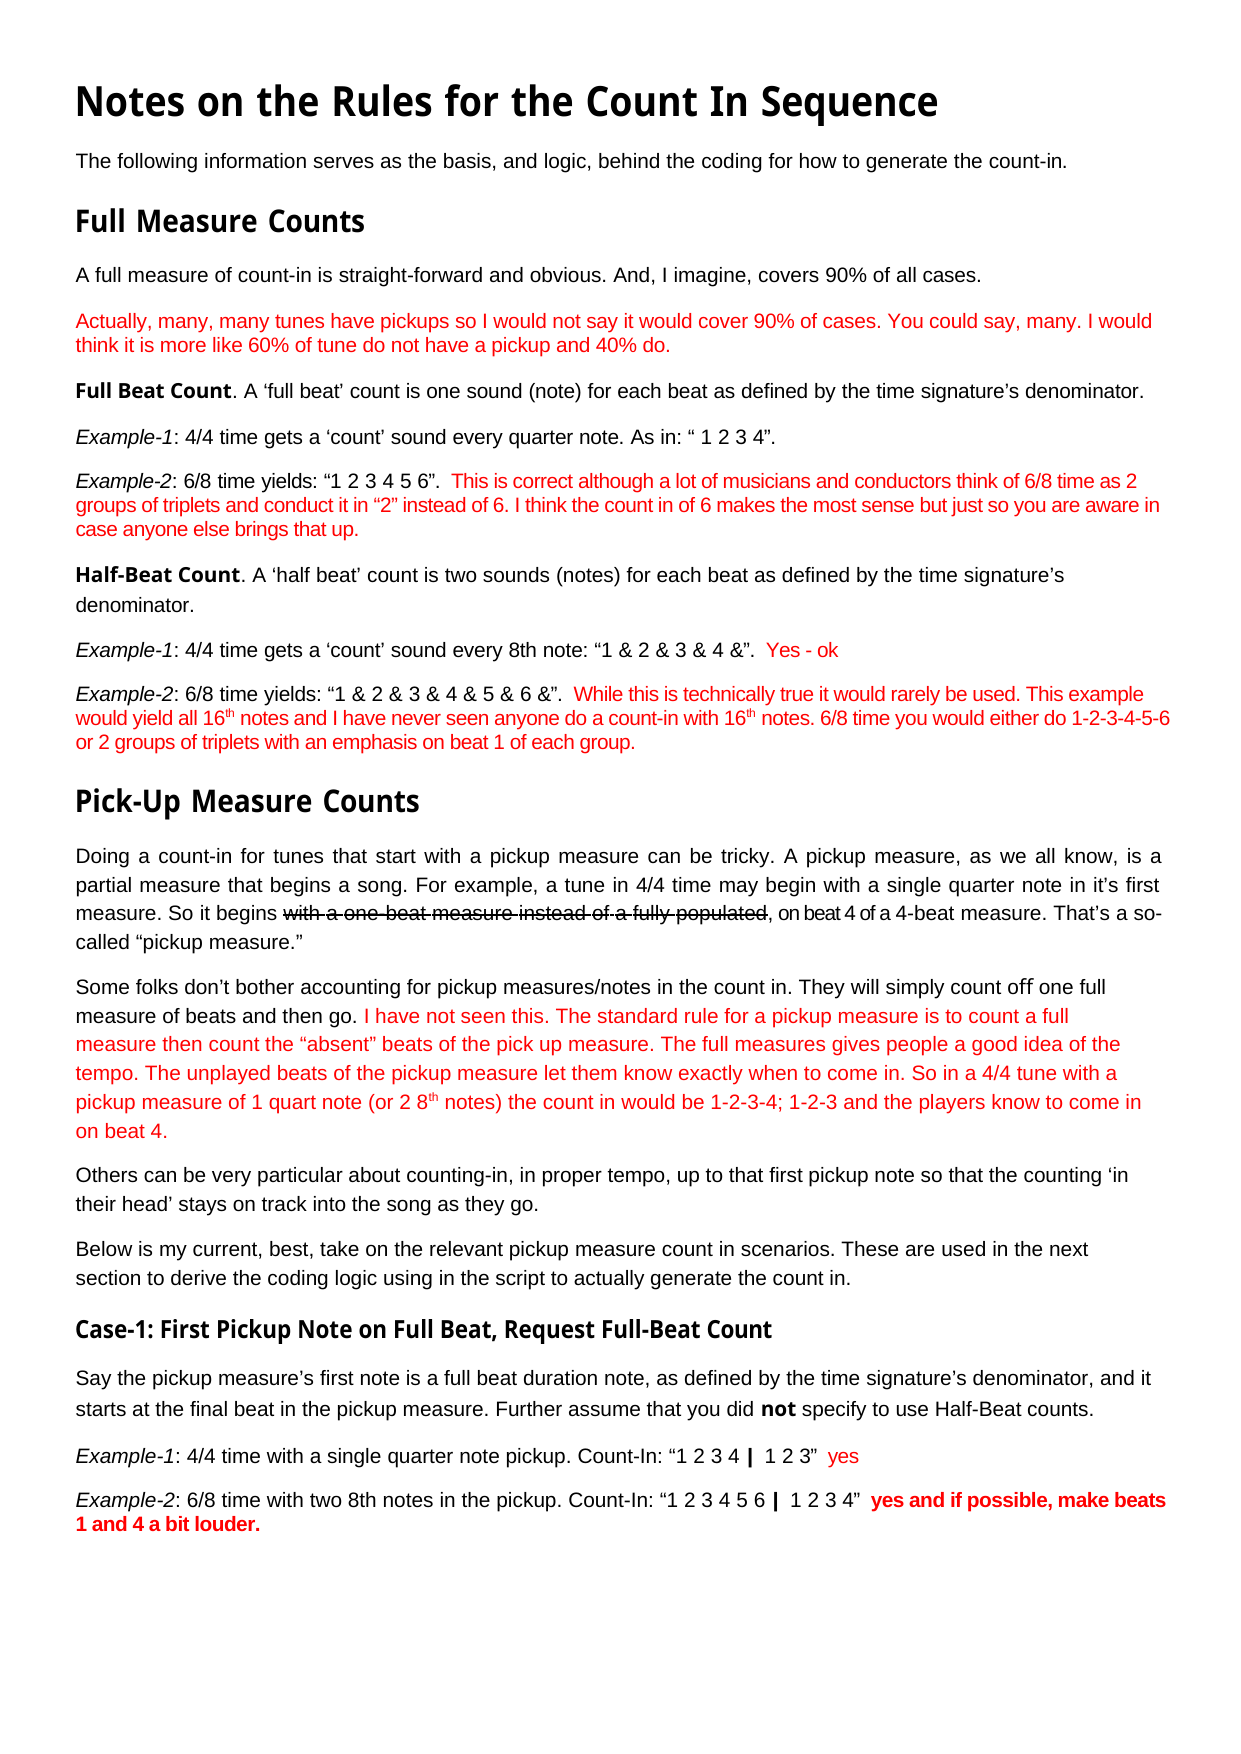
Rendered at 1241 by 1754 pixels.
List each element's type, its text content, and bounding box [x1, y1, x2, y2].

text Some folks don’t bother accounting for pickup measures/notes in the count in. They will simply count oﬀ one full measure of beats and then go. I have not seen this. The standard rule for a pickup measure is to count a full measure then count the “absent” beats of the pick up measure. The full measures gives people a good idea of the tempo. The unplayed beats of the pickup measure let them know exactly when to come in. So in a 4/4 tune with a pickup measure of 1 quart note (or 2 8th notes) the count in would be 1-2-3-4; 1-2-3 and the players know to come in on beat 4. [75, 975, 1151, 1142]
text Example-2: 6/8 time with two 8th notes in the pickup. Count-In: “1 2 3 4 5 6 | 1 2 3 4” yes and if possible, make beats 1 and 4 a bit louder. [75, 1488, 1173, 1536]
text Example-1: 4/4 time with a single quarter note pickup. Count-In: “1 2 3 4 | 1 2 3” yes [75, 1444, 1173, 1468]
text Example-1: 4/4 time gets a ‘count’ sound every 8th note: “1 & 2 & 3 & 4 &”. Yes - ok [75, 638, 1173, 662]
text The following information serves as the basis, and logic, behind the coding for how to generate the count-in. [75, 149, 1173, 173]
subtitle Full Measure Counts [74, 198, 1173, 241]
text Example-1: 4/4 time gets a ‘count’ sound every quarter note. As in: “ 1 2 3 4”. [75, 425, 1173, 449]
subtitle Case-1: First Pickup Note on Full Beat, Request Full-Beat Count [75, 1311, 1173, 1345]
subtitle Pick-Up Measure Counts [74, 779, 1173, 822]
title Notes on the Rules for the Count In Sequence [74, 77, 1173, 126]
text Doing a count-in for tunes that start with a pickup measure can be tricky. A pickup measure, as we all know, is a partial measure that begins a song. For example, a tune in 4/4 time may begin with a single quarter note in it’s ﬁrst measure. So it begins with a one-beat measure instead of a fully populated, on beat 4 of a 4-beat measure. That’s a so-called “pickup measure.” [75, 844, 1162, 954]
text Below is my current, best, take on the relevant pickup measure count in scenarios. These are used in the next section to derive the coding logic using in the script to actually generate the count in. [75, 1237, 1151, 1289]
text Half-Beat Count. A ‘half beat’ count is two sounds (notes) for each beat as deﬁned by the time signature’s denominator. [75, 561, 1151, 617]
text Example-2: 6/8 time yields: “1 & 2 & 3 & 4 & 5 & 6 &”. While this is technically true it would rarely be used. This example would yield all 16th notes and I have never seen anyone do a count-in with 16th notes. 6/8 time you would either do 1-2-3-4-5-6 or 2 groups of triplets with an emphasis on beat 1 of each group. [75, 682, 1173, 754]
text Others can be very particular about counting-in, in proper tempo, up to that ﬁrst pickup note so that the counting ‘in their head’ stays on track into the song as they go. [75, 1163, 1151, 1216]
text Say the pickup measure’s ﬁrst note is a full beat duration note, as deﬁned by the time signature’s denominator, and it starts at the ﬁnal beat in the pickup measure. Further assume that you did not specify to use Half-Beat counts. [75, 1366, 1173, 1423]
text Actually, many, many tunes have pickups so I would not say it would cover 90% of cases. You could say, many. I would think it is more like 60% of tune do not have a pickup and 40% do. [75, 309, 1173, 357]
text Full Beat Count. A ‘full beat’ count is one sound (note) for each beat as deﬁned by the time signature’s denominator. [75, 376, 1173, 404]
text Example-2: 6/8 time yields: “1 2 3 4 5 6”. This is correct although a lot of musicians and conductors think of 6/8 time as 2 groups of triplets and conduct it in “2” instead of 6. I think the count in of 6 makes the most sense but just so you are aware in case anyone else brings that up. [75, 469, 1173, 541]
text A full measure of count-in is straight-forward and obvious. And, I imagine, covers 90% of all cases. [75, 263, 1173, 287]
